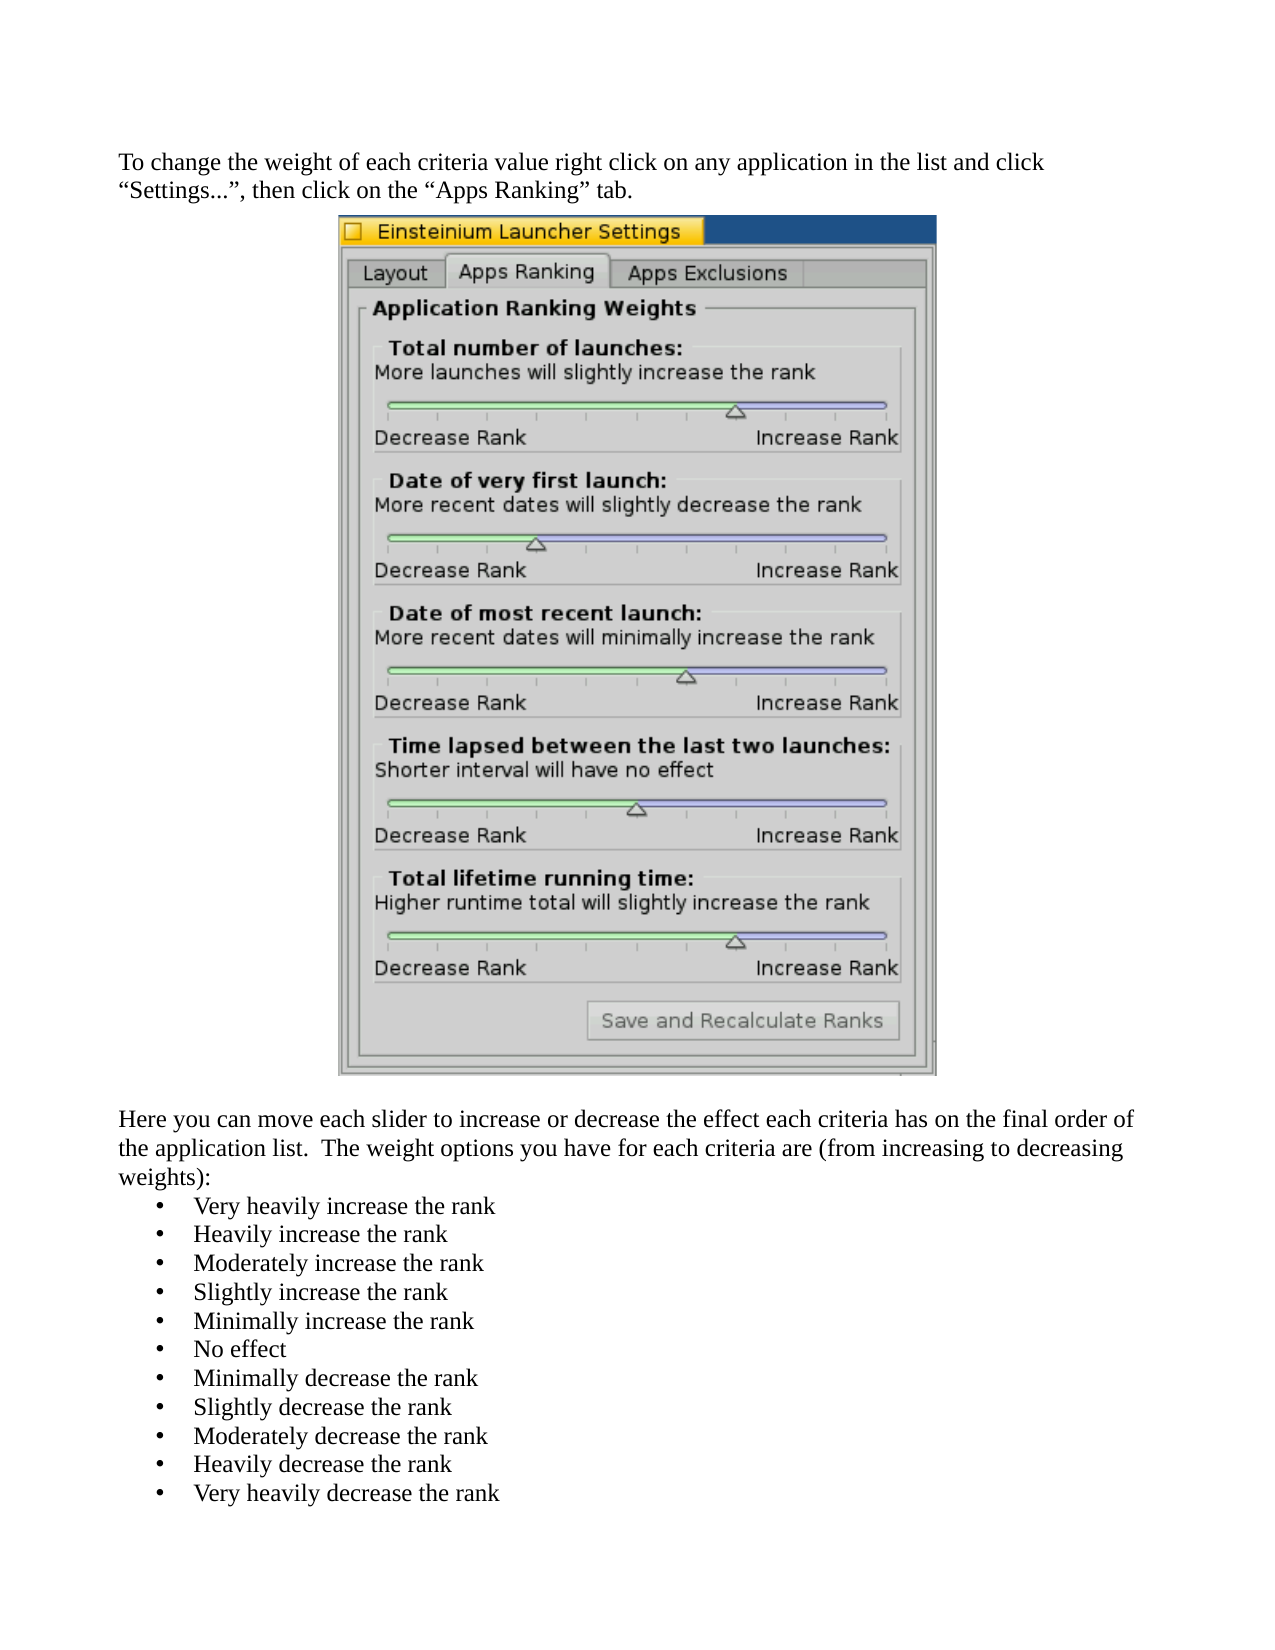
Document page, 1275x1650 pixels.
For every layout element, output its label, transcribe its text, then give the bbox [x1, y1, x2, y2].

list Slightly increase the rank [156, 1277, 1157, 1306]
list Heavily decrease the rank [156, 1449, 1157, 1478]
list Minimally increase the rank [156, 1306, 1157, 1334]
list No effect [156, 1334, 1157, 1363]
list Heavily increase the rank [156, 1219, 1157, 1248]
list Very heavily decrease the rank [156, 1478, 1157, 1507]
list Slightly decrease the rank [156, 1392, 1157, 1421]
picture [338, 215, 937, 1076]
list Moderately decrease the rank [156, 1421, 1157, 1449]
text Here you can move each slider to increase or decrease the effect each criteria has on the final order of the application list. The weight options you have for each criteria are (from increasing to decreasing weights): [118, 1104, 1157, 1191]
text To change the weight of each criteria value right click on any application in the list and click “Settings...”, then click on the “Apps Ranking” tab. [118, 147, 1157, 204]
list Minimally decrease the rank [156, 1363, 1157, 1392]
list Very heavily increase the rank [156, 1191, 1157, 1219]
list Moderately increase the rank [156, 1248, 1157, 1277]
